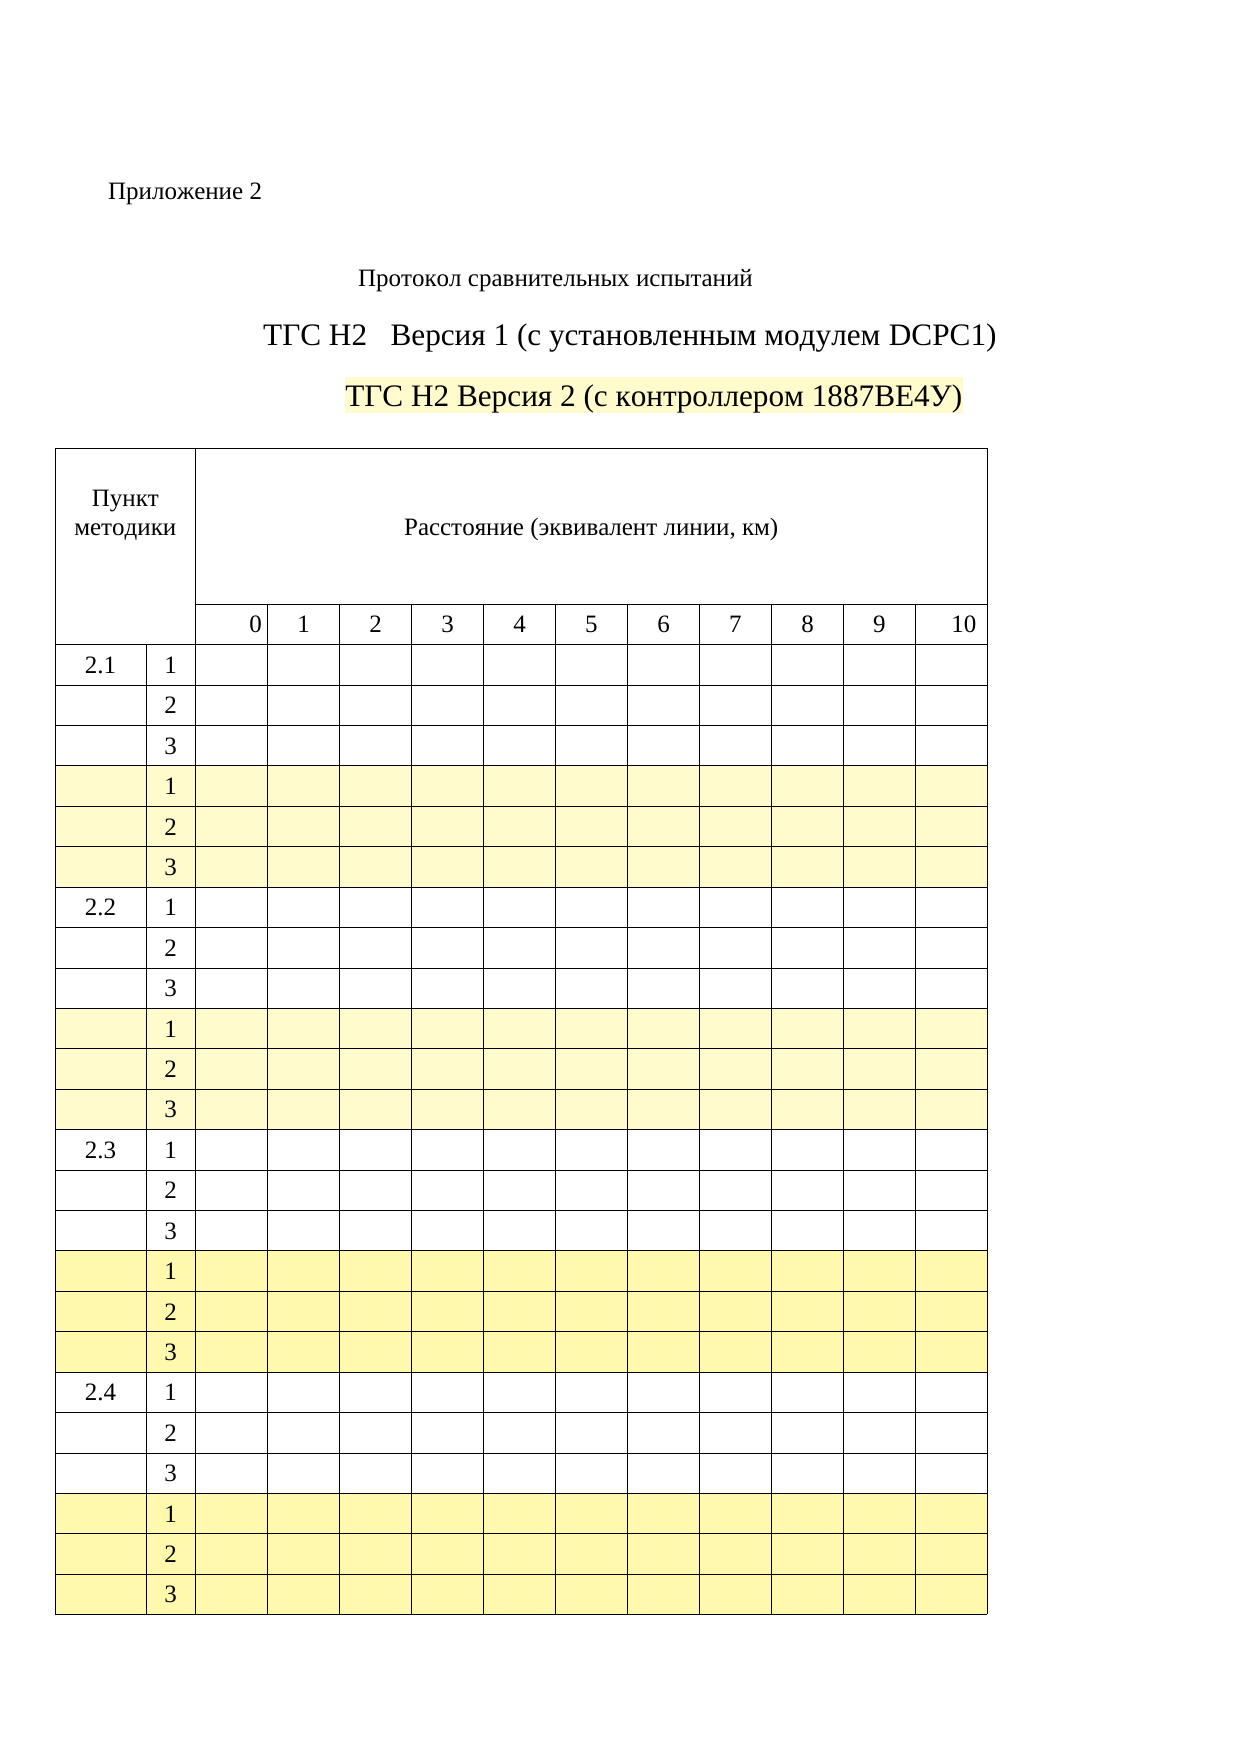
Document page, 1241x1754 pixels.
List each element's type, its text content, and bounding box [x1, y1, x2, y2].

table_cell [56, 1494, 146, 1533]
table_cell [412, 807, 483, 846]
table_cell [340, 1090, 411, 1129]
table_cell [268, 969, 339, 1008]
table_cell [268, 766, 339, 806]
table_cell [484, 1534, 555, 1574]
table_cell [772, 645, 843, 684]
table_cell [700, 1049, 771, 1089]
table_cell 1 [147, 1009, 195, 1048]
table_cell [700, 1373, 771, 1412]
table_cell [556, 766, 627, 806]
table_cell [916, 686, 987, 725]
table_cell [844, 1049, 915, 1089]
table_cell [484, 766, 555, 806]
table_cell [268, 847, 339, 887]
table_cell [628, 1130, 699, 1169]
table_cell [844, 1454, 915, 1493]
table_cell [772, 807, 843, 846]
table_cell [484, 645, 555, 684]
table_cell [268, 1494, 339, 1533]
table_cell [628, 1534, 699, 1574]
table_cell 3 [147, 1575, 195, 1614]
table_cell [412, 1332, 483, 1372]
table_cell [916, 1534, 987, 1574]
table_cell [340, 766, 411, 806]
table_cell 2 [147, 1049, 195, 1089]
table_cell [412, 766, 483, 806]
table_cell [412, 686, 483, 725]
table_cell [412, 1454, 483, 1493]
table_cell [772, 726, 843, 765]
table_cell 10 [916, 605, 987, 644]
table_cell [844, 645, 915, 684]
table_cell [628, 969, 699, 1008]
table_cell [196, 1534, 267, 1574]
table_cell [340, 1454, 411, 1493]
table_cell [916, 766, 987, 806]
table_cell [196, 766, 267, 806]
table_cell [484, 1049, 555, 1089]
table_cell [340, 1332, 411, 1372]
table_cell [772, 766, 843, 806]
table_cell 2.3 [56, 1130, 146, 1169]
table_cell [628, 1575, 699, 1614]
table_cell [772, 1009, 843, 1048]
table_cell [916, 1211, 987, 1250]
table_cell [844, 766, 915, 806]
table_cell [700, 726, 771, 765]
table_cell [556, 888, 627, 927]
table_cell [56, 1413, 146, 1452]
table_cell [196, 1292, 267, 1331]
table_cell 3 [147, 847, 195, 887]
table_cell [412, 726, 483, 765]
table_cell [196, 1373, 267, 1412]
table_cell 3 [147, 1211, 195, 1250]
table_cell [56, 1534, 146, 1574]
table_cell [484, 686, 555, 725]
table_cell [772, 1575, 843, 1614]
table_cell [556, 686, 627, 725]
table_cell [340, 645, 411, 684]
table_cell [268, 888, 339, 927]
table_cell [628, 766, 699, 806]
table_cell [556, 1534, 627, 1574]
table_cell [772, 686, 843, 725]
table_cell 2 [147, 1534, 195, 1574]
table_cell [700, 807, 771, 846]
table_cell [628, 1090, 699, 1129]
table_cell [916, 726, 987, 765]
table_cell [340, 1575, 411, 1614]
table_cell [772, 1090, 843, 1129]
table_cell [556, 645, 627, 684]
table_cell 9 [844, 605, 915, 644]
table_cell [700, 847, 771, 887]
table_cell [700, 969, 771, 1008]
table_cell [56, 1171, 146, 1210]
table_cell [844, 1373, 915, 1412]
table_cell [628, 1332, 699, 1372]
table_cell [772, 1211, 843, 1250]
table_cell [56, 1049, 146, 1089]
table_cell [628, 1049, 699, 1089]
table_cell [772, 928, 843, 967]
table_cell [56, 1575, 146, 1614]
table_cell [484, 1373, 555, 1412]
table_cell [700, 645, 771, 684]
table_cell [56, 807, 146, 846]
table_cell [268, 1332, 339, 1372]
table_cell [268, 1534, 339, 1574]
table_cell [484, 969, 555, 1008]
table_cell 1 [147, 766, 195, 806]
table_cell [56, 686, 146, 725]
table_cell [484, 1009, 555, 1048]
table_cell [556, 1171, 627, 1210]
table_cell [628, 1454, 699, 1493]
table_cell 1 [147, 1130, 195, 1169]
table_cell [56, 1009, 146, 1048]
table_cell [556, 1009, 627, 1048]
table_cell [196, 847, 267, 887]
table_cell [556, 1090, 627, 1129]
table_cell [268, 1130, 339, 1169]
table_cell [772, 1171, 843, 1210]
table_cell [844, 807, 915, 846]
table_cell [268, 686, 339, 725]
table_cell [556, 1251, 627, 1291]
table_cell 2 [340, 605, 411, 644]
table_cell [772, 1251, 843, 1291]
table_cell [916, 807, 987, 846]
table_cell [700, 1251, 771, 1291]
table_cell [844, 1090, 915, 1129]
table_cell [556, 1373, 627, 1412]
table_cell [484, 1454, 555, 1493]
table_cell [412, 888, 483, 927]
table_cell [772, 1049, 843, 1089]
table_cell [340, 1494, 411, 1533]
table_cell [196, 686, 267, 725]
table_cell [628, 1494, 699, 1533]
table_cell 3 [412, 605, 483, 644]
table_cell [484, 888, 555, 927]
table_cell [916, 1373, 987, 1412]
table_cell [916, 1332, 987, 1372]
table_cell [844, 1009, 915, 1048]
table_cell [412, 1171, 483, 1210]
table_cell [844, 686, 915, 725]
table_cell 3 [147, 969, 195, 1008]
table_cell [484, 847, 555, 887]
table_cell [700, 1332, 771, 1372]
table_cell [196, 969, 267, 1008]
table_cell [628, 1009, 699, 1048]
table_cell [628, 1251, 699, 1291]
table_cell [844, 847, 915, 887]
table_cell [916, 1454, 987, 1493]
table_cell [844, 1251, 915, 1291]
table_cell [340, 1373, 411, 1412]
table_cell [916, 1292, 987, 1331]
table_cell 2.4 [56, 1373, 146, 1412]
table_cell 1 [147, 1251, 195, 1291]
table_cell [556, 847, 627, 887]
table_cell [484, 807, 555, 846]
table_cell [196, 1171, 267, 1210]
table_cell [772, 888, 843, 927]
table_cell [628, 1413, 699, 1452]
table_cell [556, 1332, 627, 1372]
table_cell [844, 1494, 915, 1533]
table_cell [412, 1494, 483, 1533]
table_cell [700, 1534, 771, 1574]
table_cell [412, 1575, 483, 1614]
table_cell [844, 928, 915, 967]
table_cell [412, 1130, 483, 1169]
table_cell [412, 1292, 483, 1331]
table_cell [484, 1494, 555, 1533]
table_cell [556, 1413, 627, 1452]
table_cell 2 [147, 686, 195, 725]
table_cell [268, 1090, 339, 1129]
table_cell [412, 847, 483, 887]
table_cell [340, 807, 411, 846]
table_cell [700, 1171, 771, 1210]
table_cell [340, 1292, 411, 1331]
table_cell [196, 1413, 267, 1452]
table_cell [844, 1171, 915, 1210]
table_cell [484, 1575, 555, 1614]
table_header Расстояние (эквивалент линии, км) [196, 449, 987, 604]
table_cell [412, 1373, 483, 1412]
table_cell [556, 928, 627, 967]
table_cell 2.1 [56, 645, 146, 684]
table_cell [916, 1494, 987, 1533]
table_cell [700, 1211, 771, 1250]
table_cell [268, 1049, 339, 1089]
table_cell [772, 1292, 843, 1331]
table_cell [700, 928, 771, 967]
table_cell [628, 645, 699, 684]
table_cell [196, 1332, 267, 1372]
table_cell [196, 1009, 267, 1048]
table_cell [484, 1171, 555, 1210]
table_cell 8 [772, 605, 843, 644]
table_cell [916, 1090, 987, 1129]
table_cell [268, 1373, 339, 1412]
table_cell [556, 807, 627, 846]
table_cell [268, 1211, 339, 1250]
table_cell [700, 1494, 771, 1533]
table_cell [56, 1454, 146, 1493]
table_cell [916, 645, 987, 684]
table_cell [844, 1413, 915, 1452]
table_cell [196, 888, 267, 927]
table_cell [340, 847, 411, 887]
table_cell [556, 969, 627, 1008]
table_cell [700, 1454, 771, 1493]
table_cell [844, 1211, 915, 1250]
table_cell [772, 1454, 843, 1493]
table_cell [700, 888, 771, 927]
table_cell [196, 1494, 267, 1533]
table_cell [700, 1130, 771, 1169]
table_cell [628, 888, 699, 927]
table_cell [412, 1090, 483, 1129]
table_cell [916, 1130, 987, 1169]
table_cell [268, 1292, 339, 1331]
table_cell [196, 807, 267, 846]
table_cell [56, 1292, 146, 1331]
table_cell [772, 1332, 843, 1372]
table_cell [196, 1211, 267, 1250]
table_cell [268, 1413, 339, 1452]
table_cell 1 [147, 1494, 195, 1533]
table_cell [916, 1575, 987, 1614]
table_cell [484, 928, 555, 967]
table_cell [844, 888, 915, 927]
table_cell [916, 847, 987, 887]
subtitle ТГС Н2 Версия 1 (с установленным модулем DCPC1) [70, 316, 1181, 352]
table_cell [340, 1171, 411, 1210]
table_cell [628, 807, 699, 846]
table_cell 1 [147, 1373, 195, 1412]
table_cell [196, 1090, 267, 1129]
table_cell 1 [268, 605, 339, 644]
table_cell [484, 1090, 555, 1129]
table_cell [628, 928, 699, 967]
table_cell [340, 1049, 411, 1089]
table_cell [340, 1130, 411, 1169]
table_cell [700, 1413, 771, 1452]
table_cell [268, 1454, 339, 1493]
table_cell [772, 1534, 843, 1574]
table_cell [56, 766, 146, 806]
table_cell [916, 1413, 987, 1452]
table_cell [56, 1251, 146, 1291]
table_cell [340, 928, 411, 967]
table_cell [340, 1413, 411, 1452]
table_cell [412, 1534, 483, 1574]
table_cell [412, 1251, 483, 1291]
table_cell [196, 928, 267, 967]
table_cell [340, 1009, 411, 1048]
table_cell [268, 1251, 339, 1291]
table_cell [412, 928, 483, 967]
table_cell 2 [147, 1413, 195, 1452]
table_cell 1 [147, 645, 195, 684]
table_cell 2 [147, 1171, 195, 1210]
table_cell [268, 807, 339, 846]
table_cell [700, 766, 771, 806]
table_cell [412, 1211, 483, 1250]
table_cell [196, 1575, 267, 1614]
table_cell 3 [147, 726, 195, 765]
table_cell [628, 1373, 699, 1412]
table_cell [916, 1009, 987, 1048]
table_cell [772, 847, 843, 887]
table_cell [772, 1373, 843, 1412]
table_cell [56, 969, 146, 1008]
table_cell [268, 645, 339, 684]
table_cell [268, 1575, 339, 1614]
table_cell [628, 1292, 699, 1331]
table_cell [56, 726, 146, 765]
text Протокол cравнительных испытаний [108, 263, 1181, 291]
table_cell [484, 1332, 555, 1372]
table_cell [412, 1009, 483, 1048]
table_cell [268, 928, 339, 967]
table_cell 2 [147, 1292, 195, 1331]
table_cell [196, 1130, 267, 1169]
table_cell [772, 1413, 843, 1452]
table_cell [196, 1251, 267, 1291]
table_cell [340, 1211, 411, 1250]
table_cell [268, 726, 339, 765]
subtitle ТГС Н2 Версия 2 (с контроллером 1887ВЕ4У) [108, 377, 1181, 413]
table_cell [700, 686, 771, 725]
table_cell [844, 1130, 915, 1169]
table_cell [340, 726, 411, 765]
table_cell [916, 888, 987, 927]
table_cell [700, 1009, 771, 1048]
table_cell [268, 1009, 339, 1048]
table_cell 3 [147, 1454, 195, 1493]
table_cell [340, 1534, 411, 1574]
table_cell [56, 1090, 146, 1129]
table_cell [56, 928, 146, 967]
table_cell 2.2 [56, 888, 146, 927]
table_cell [844, 1332, 915, 1372]
table_cell 3 [147, 1090, 195, 1129]
table_cell [844, 1575, 915, 1614]
table_cell [772, 1494, 843, 1533]
table_cell [412, 969, 483, 1008]
table_cell [196, 645, 267, 684]
table_cell 0 [196, 605, 267, 644]
table_cell [628, 1211, 699, 1250]
table_cell 5 [556, 605, 627, 644]
table_cell [628, 726, 699, 765]
table_cell [340, 888, 411, 927]
table_cell [340, 969, 411, 1008]
table_cell [340, 686, 411, 725]
table_cell 7 [700, 605, 771, 644]
table_cell [916, 928, 987, 967]
table_cell [844, 726, 915, 765]
table_cell 1 [147, 888, 195, 927]
table_cell [628, 686, 699, 725]
table_cell [484, 1251, 555, 1291]
table_cell [56, 1332, 146, 1372]
table_cell [268, 1171, 339, 1210]
table_cell [700, 1090, 771, 1129]
table_cell [772, 1130, 843, 1169]
table_cell [556, 1454, 627, 1493]
table_cell [556, 726, 627, 765]
table_header Пункт методики [56, 449, 195, 644]
table_cell 2 [147, 807, 195, 846]
table_cell [916, 969, 987, 1008]
table_cell [556, 1292, 627, 1331]
table_cell [916, 1049, 987, 1089]
table_cell [484, 1292, 555, 1331]
table_cell [56, 1211, 146, 1250]
table_cell [484, 726, 555, 765]
table_cell [628, 847, 699, 887]
table_cell [412, 1413, 483, 1452]
table_cell [412, 1049, 483, 1089]
table_cell [556, 1575, 627, 1614]
table_cell 6 [628, 605, 699, 644]
table_cell [556, 1130, 627, 1169]
table_cell 3 [147, 1332, 195, 1372]
table_cell [196, 1454, 267, 1493]
table_cell 2 [147, 928, 195, 967]
table_cell [556, 1211, 627, 1250]
table_cell [484, 1211, 555, 1250]
table_cell [844, 1292, 915, 1331]
table_cell [628, 1171, 699, 1210]
text Приложение 2 [108, 176, 1181, 205]
table_cell [556, 1049, 627, 1089]
table_cell 4 [484, 605, 555, 644]
table_cell [916, 1251, 987, 1291]
table_cell [340, 1251, 411, 1291]
table_cell [196, 726, 267, 765]
table_cell [484, 1413, 555, 1452]
table_cell [844, 969, 915, 1008]
table_cell [56, 847, 146, 887]
table_cell [700, 1292, 771, 1331]
table_cell [412, 645, 483, 684]
table_cell [772, 969, 843, 1008]
table_cell [700, 1575, 771, 1614]
table_cell [844, 1534, 915, 1574]
table_cell [196, 1049, 267, 1089]
table_cell [916, 1171, 987, 1210]
table_cell [484, 1130, 555, 1169]
